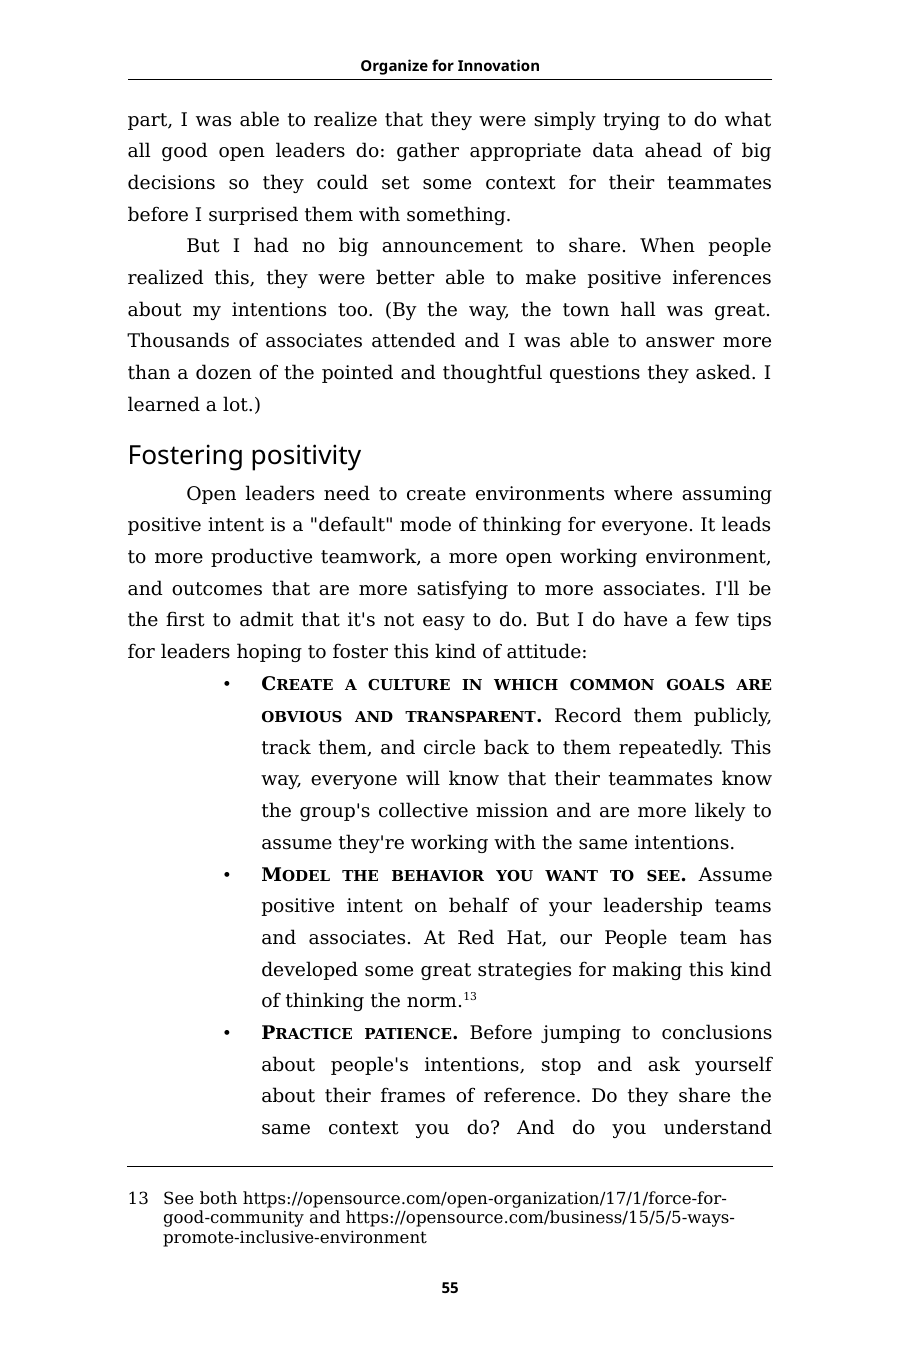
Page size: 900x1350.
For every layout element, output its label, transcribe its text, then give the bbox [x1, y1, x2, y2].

text part, I was able to realize that they were simply trying to do what all good open leaders do: gather appropriate data ahead of big decisions so they could set some context for their teammates before I surprised them with something. [127, 109, 772, 226]
list Model the behavior you want to see. Assume positive intent on behalf of your leadership teams and associates. At Red Hat, our People team has developed some great strategies for making this kind of thinking the norm. [223, 863, 772, 1012]
list Create a culture in which common goals are obvious and transparent. Record them publicly, track them, and circle back to them repeatedly. This way, everyone will know that their teammates know the group's collective mission and are more likely to assume they're working with the same intentions. [223, 673, 772, 853]
text Open leaders need to create environments where assuming positive intent is a "default" mode of thinking for everyone. It leads to more productive teamwork, a more open working environment, and outcomes that are more satisfying to more associates. I'll be the first to admit that it's not easy to do. But I do have a few tips for leaders hoping to foster this kind of attitude: [127, 483, 772, 663]
list See both https://opensource.com/open-organization/17/1/force-for-good-community and https://opensource.com/business/15/5/5-ways-promote-inclusive-environment [127, 1189, 772, 1247]
list Practice patience. Before jumping to conclusions about people's intentions, stop and ask yourself about their frames of reference. Do they share the same context you do? And do you understand [223, 1022, 772, 1139]
text But I had no big announcement to share. When people realized this, they were better able to make positive inferences about my intentions too. (By the way, the town hall was great. Thousands of associates attended and I was able to answer more than a dozen of the pointed and thoughtful questions they asked. I learned a lot.) [127, 235, 772, 416]
subtitle Fostering positivity [127, 440, 772, 470]
